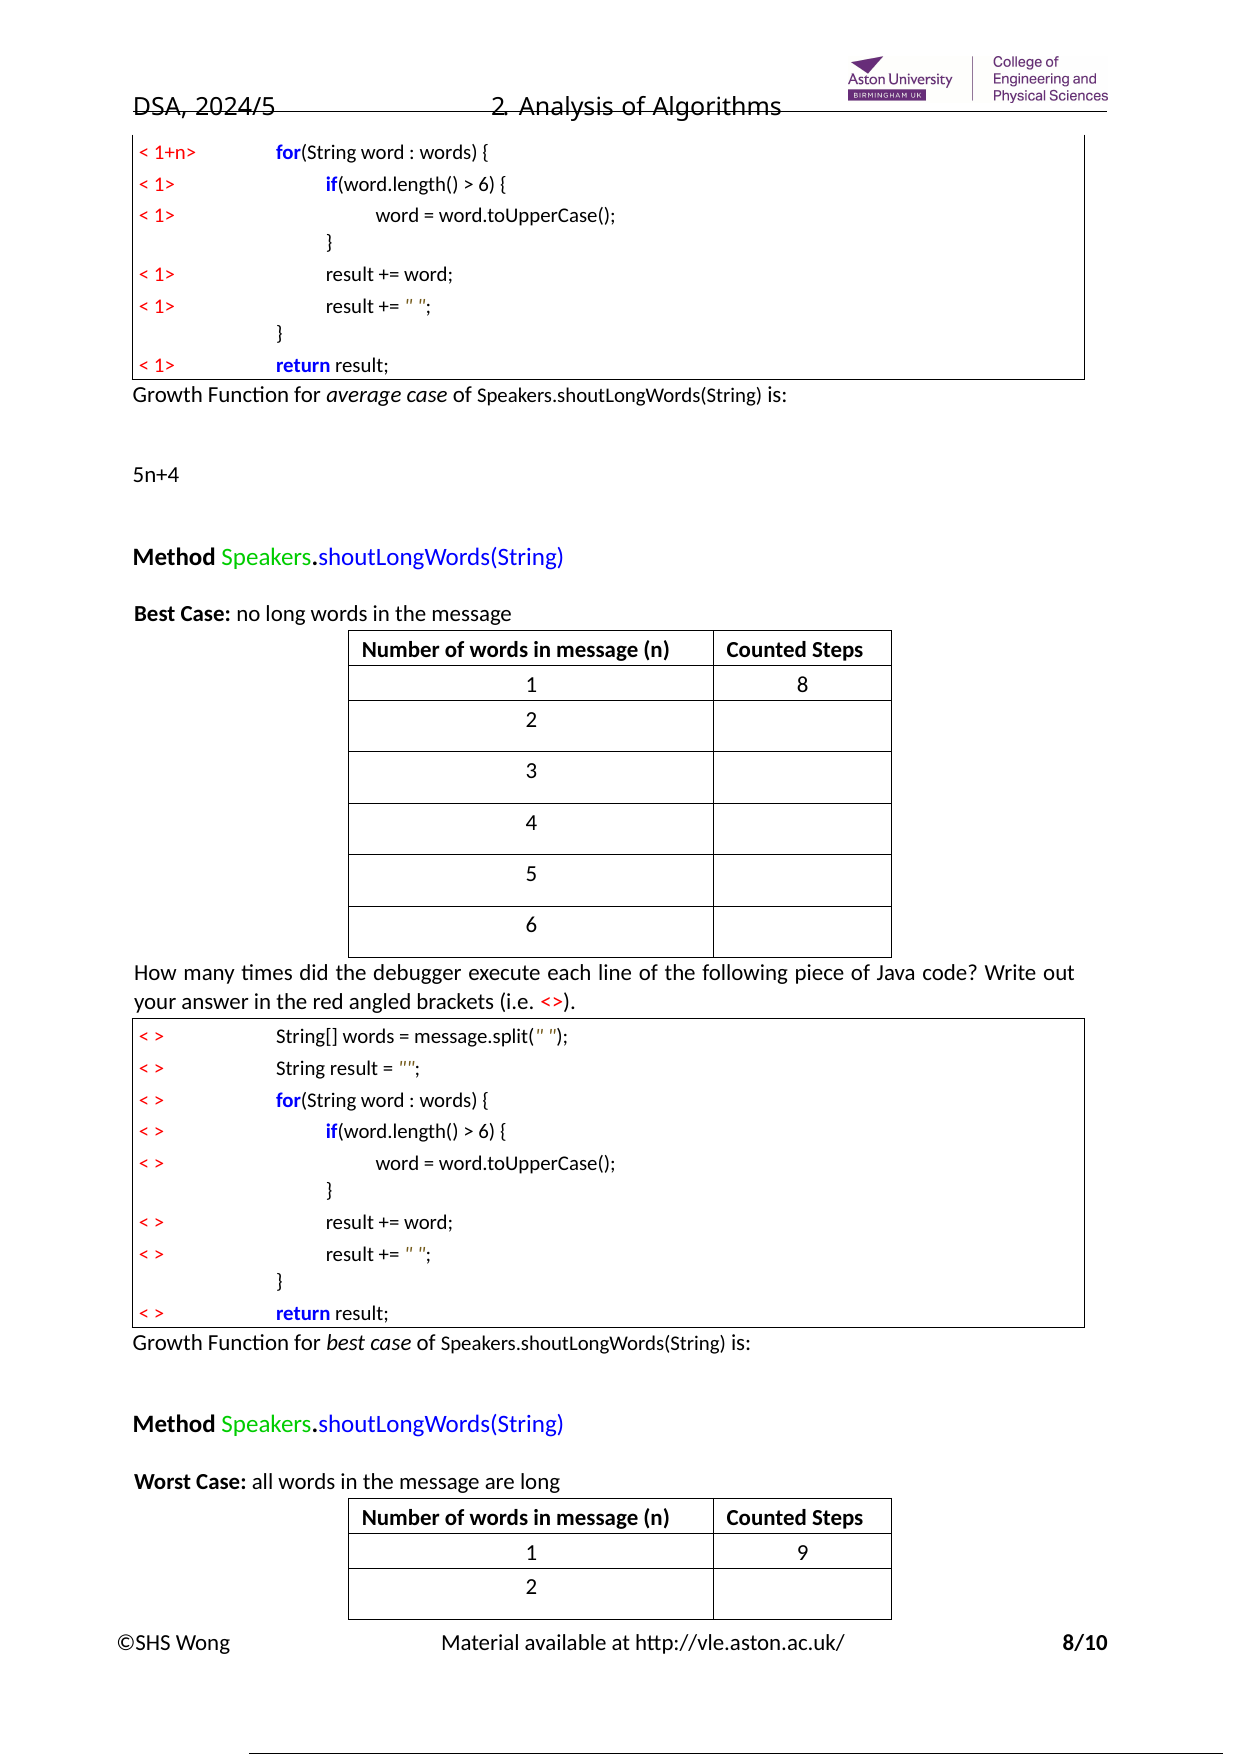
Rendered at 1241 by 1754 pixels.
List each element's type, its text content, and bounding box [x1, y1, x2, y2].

table_cell [714, 752, 891, 803]
table_cell [714, 855, 891, 906]
table_header Number of words in message (n) [349, 631, 713, 665]
text How many times did the debugger execute each line of the following piece of Java code? Write out your answer in the red angled brackets (i.e. <>). [134, 958, 1077, 1015]
table_cell word = word.toUpperCase(); } [276, 1146, 1084, 1205]
table_cell result += " "; } [276, 1236, 1084, 1295]
table_cell < > [133, 1205, 276, 1236]
table_cell 2 [349, 701, 713, 751]
table_cell 5 [349, 855, 713, 906]
table_cell < 1+n> [133, 135, 276, 166]
table_cell 4 [349, 804, 713, 854]
table_cell < 1> [133, 198, 276, 257]
table_cell 1 [349, 1534, 713, 1567]
text Best Case: no long words in the message [134, 599, 1107, 627]
table_cell [714, 1569, 891, 1619]
subtitle Method Speakers.shoutLongWords(String) [132, 541, 1107, 571]
table_header Counted Steps [714, 631, 891, 665]
table_cell < > [133, 1051, 276, 1083]
table_cell < > [133, 1083, 276, 1114]
table_cell word = word.toUpperCase(); } [276, 198, 1084, 257]
table_cell < > [133, 1295, 276, 1327]
table_cell < > [133, 1236, 276, 1295]
text Worst Case: all words in the message are long [134, 1467, 1107, 1495]
table_cell for(String word : words) { [276, 1083, 1084, 1114]
table_cell return result; [276, 1295, 1084, 1327]
table_cell < > [133, 1114, 276, 1146]
text 5n+4 [132, 460, 1107, 488]
table_cell 3 [349, 752, 713, 803]
table_cell 2 [349, 1569, 713, 1619]
table_cell 8 [714, 666, 891, 700]
table_cell if(word.length() > 6) { [276, 166, 1084, 198]
table_cell [714, 701, 891, 751]
table_cell [714, 907, 891, 957]
table_header Number of words in message (n) [349, 1499, 713, 1533]
table_cell < 1> [133, 257, 276, 288]
table_cell < 1> [133, 289, 276, 347]
table_header < > [133, 1019, 276, 1051]
table_cell [714, 804, 891, 854]
table_cell return result; [276, 347, 1084, 379]
text Growth Function for average case of Speakers.shoutLongWords(String) is: [132, 380, 1107, 408]
table_cell if(word.length() > 6) { [276, 1114, 1084, 1146]
table_cell < 1> [133, 166, 276, 198]
table_cell String result = ""; [276, 1051, 1084, 1083]
table_cell result += " "; } [276, 289, 1084, 347]
table_cell 9 [714, 1534, 891, 1567]
subtitle Method Speakers.shoutLongWords(String) [132, 1408, 1107, 1439]
table_cell < > [133, 1146, 276, 1205]
table_cell result += word; [276, 257, 1084, 288]
table_header String[] words = message.split(" "); [276, 1019, 1084, 1051]
table_cell 6 [349, 907, 713, 957]
text Growth Function for best case of Speakers.shoutLongWords(String) is: [132, 1328, 1107, 1356]
table_cell result += word; [276, 1205, 1084, 1236]
table_cell < 1> [133, 347, 276, 379]
table_cell for(String word : words) { [276, 135, 1084, 166]
table_cell 1 [349, 666, 713, 700]
table_header Counted Steps [714, 1499, 891, 1533]
